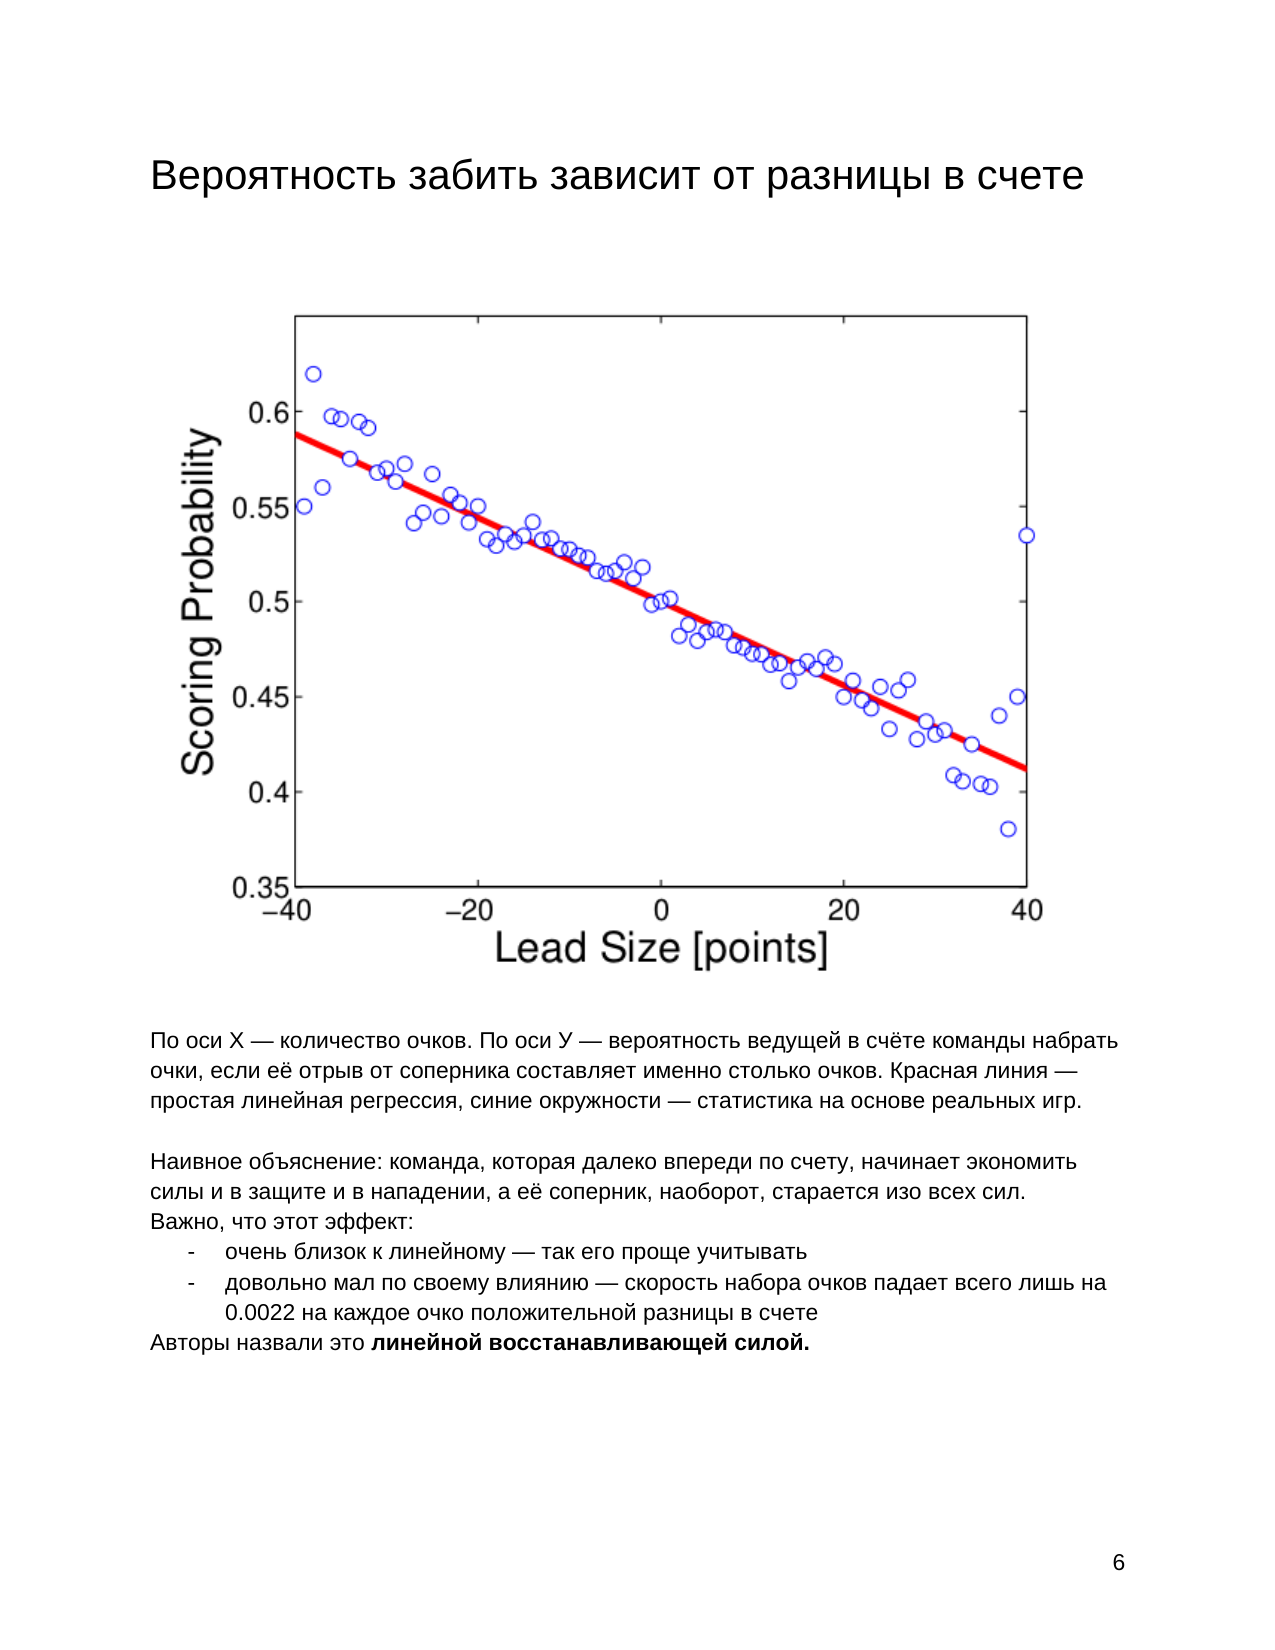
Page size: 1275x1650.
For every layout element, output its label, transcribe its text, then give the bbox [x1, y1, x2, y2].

text Важно, что этот эффект: [150, 1208, 1125, 1234]
text По оси Х — количество очков. По оси У — вероятность ведущей в счёте команды набрать очки, если её отрыв от соперника составляет именно столько очков. Красная линия — простая линейная регрессия, синие окружности — статистика на основе реальных игр. [150, 1027, 1125, 1113]
picture [150, 210, 1125, 1023]
subtitle Вероятность забить зависит от разницы в счете [150, 150, 1125, 198]
text Наивное объяснение: команда, которая далеко впереди по счету, начинает экономить силы и в защите и в нападении, а её соперник, наоборот, старается изо всех сил. [150, 1148, 1125, 1204]
text Авторы назвали это линейной восстанавливающей силой. [150, 1329, 1125, 1355]
list очень близок к линейному — так его проще учитывать [187, 1238, 1125, 1264]
list довольно мал по своему влиянию — скорость набора очков падает всего лишь на 0.0022 на каждое очко положительной разницы в счете [187, 1268, 1125, 1325]
